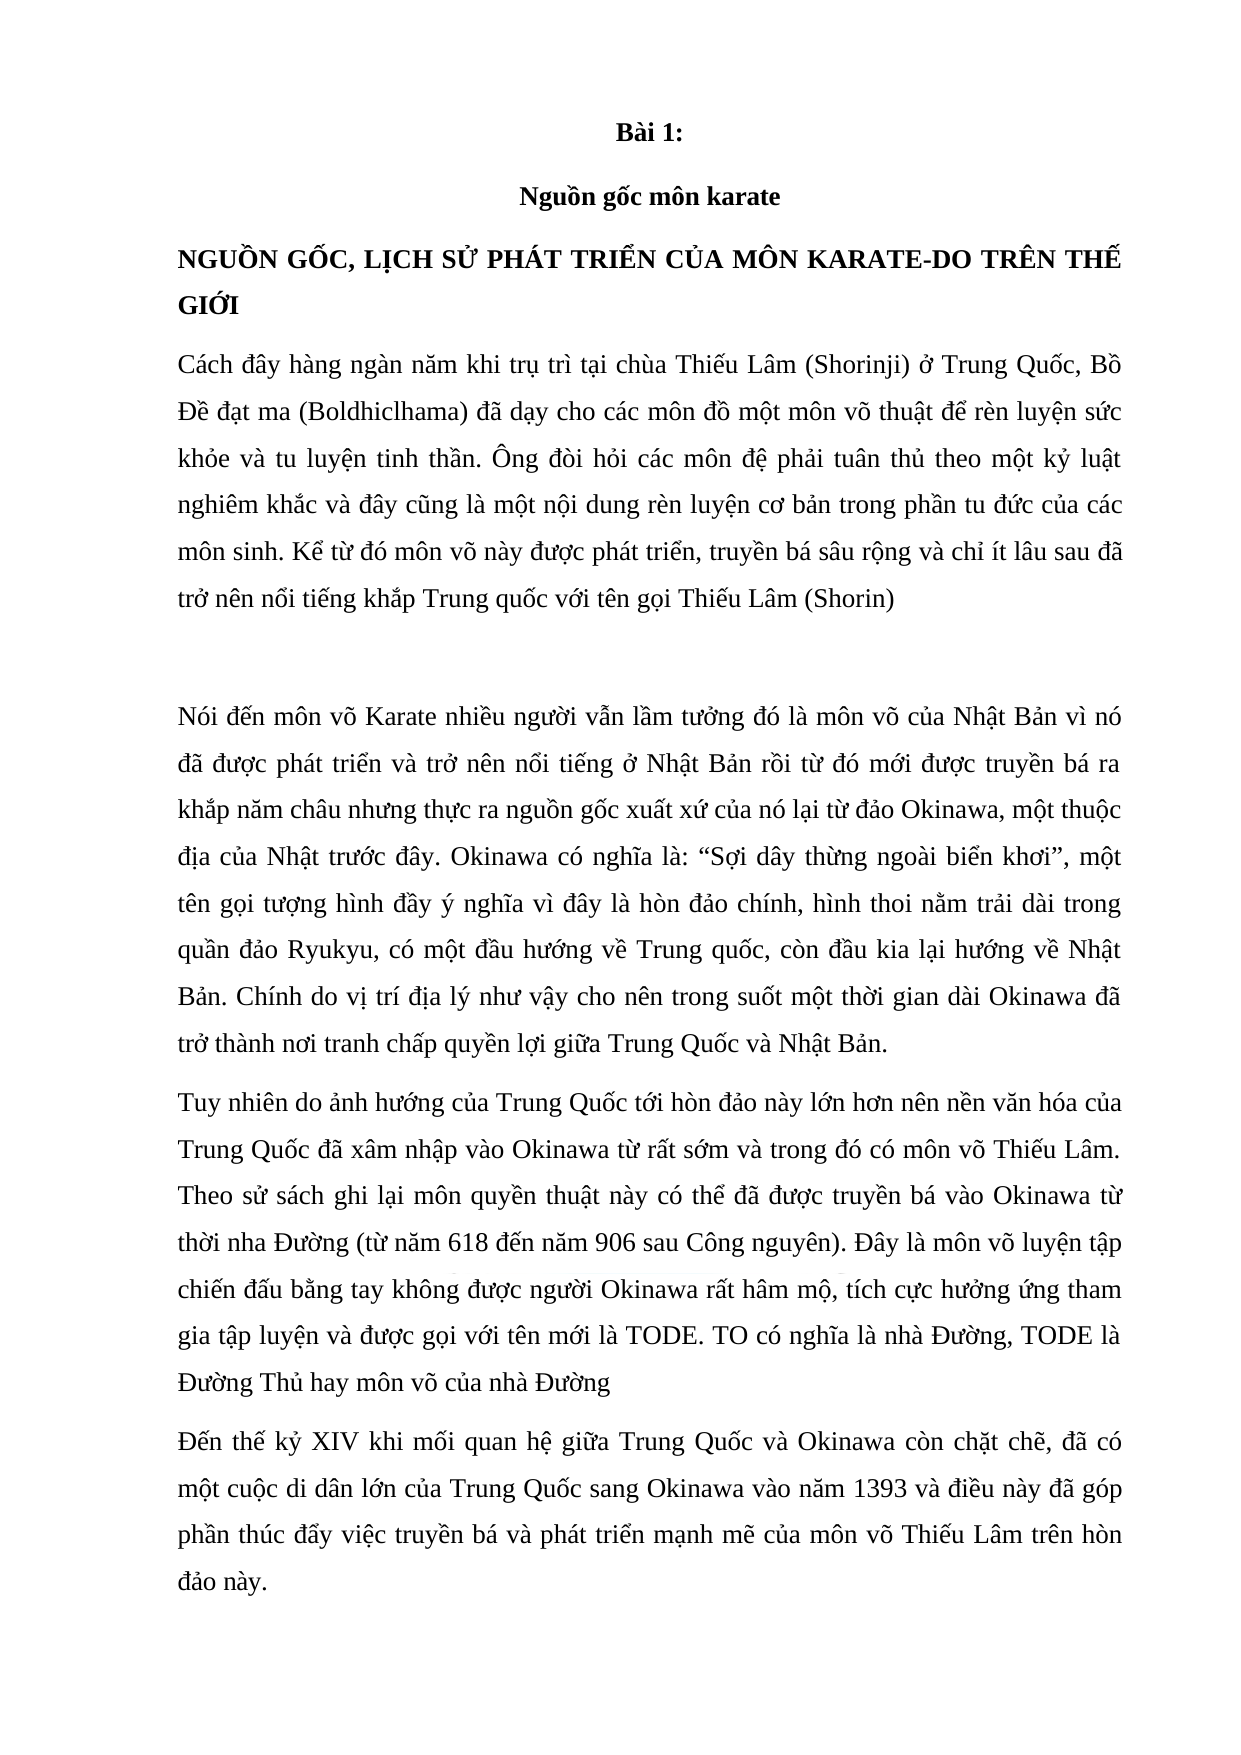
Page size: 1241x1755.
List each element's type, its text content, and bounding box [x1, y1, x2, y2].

text Nguồn gốc môn karate [163, 180, 1137, 211]
text Tuy nhiên do ảnh hướng của Trung Quốc tới hòn đảo này lớn hơn nên nền văn hóa của Trung Quốc đã xâm nhập vào Okinawa từ rất sớm và trong đó có môn võ Thiếu Lâm. Theo sử sách ghi lại môn quyền thuật này có thể đã được truyền bá vào Okinawa từ thời nha Đường (từ năm 618 đến năm 906 sau Công nguyên). Đây là môn võ luyện tập chiến đấu bằng tay không được người Okinawa rất hâm mộ, tích cực hưởng ứng tham gia tập luyện và được gọi với tên mới là TODE. TO có nghĩa là nhà Đường, TODE là Đường Thủ hay môn võ của nhà Đường [177, 1367, 1123, 1397]
text Đến thế kỷ XIV khi mối quan hệ giữa Trung Quốc và Okinawa còn chặt chẽ, đã có một cuộc di dân lớn của Trung Quốc sang Okinawa vào năm 1393 và điều này đã góp phần thúc đẩy việc truyền bá và phát triển mạnh mẽ của môn võ Thiếu Lâm trên hòn đảo này. [177, 1425, 1123, 1596]
text Bài 1: [163, 116, 1137, 147]
text NGUỒN GỐC, LỊCH SỬ PHÁT TRIỂN CỦA MÔN KARATE-DO TRÊN THẾ GIỚI [177, 243, 1123, 321]
